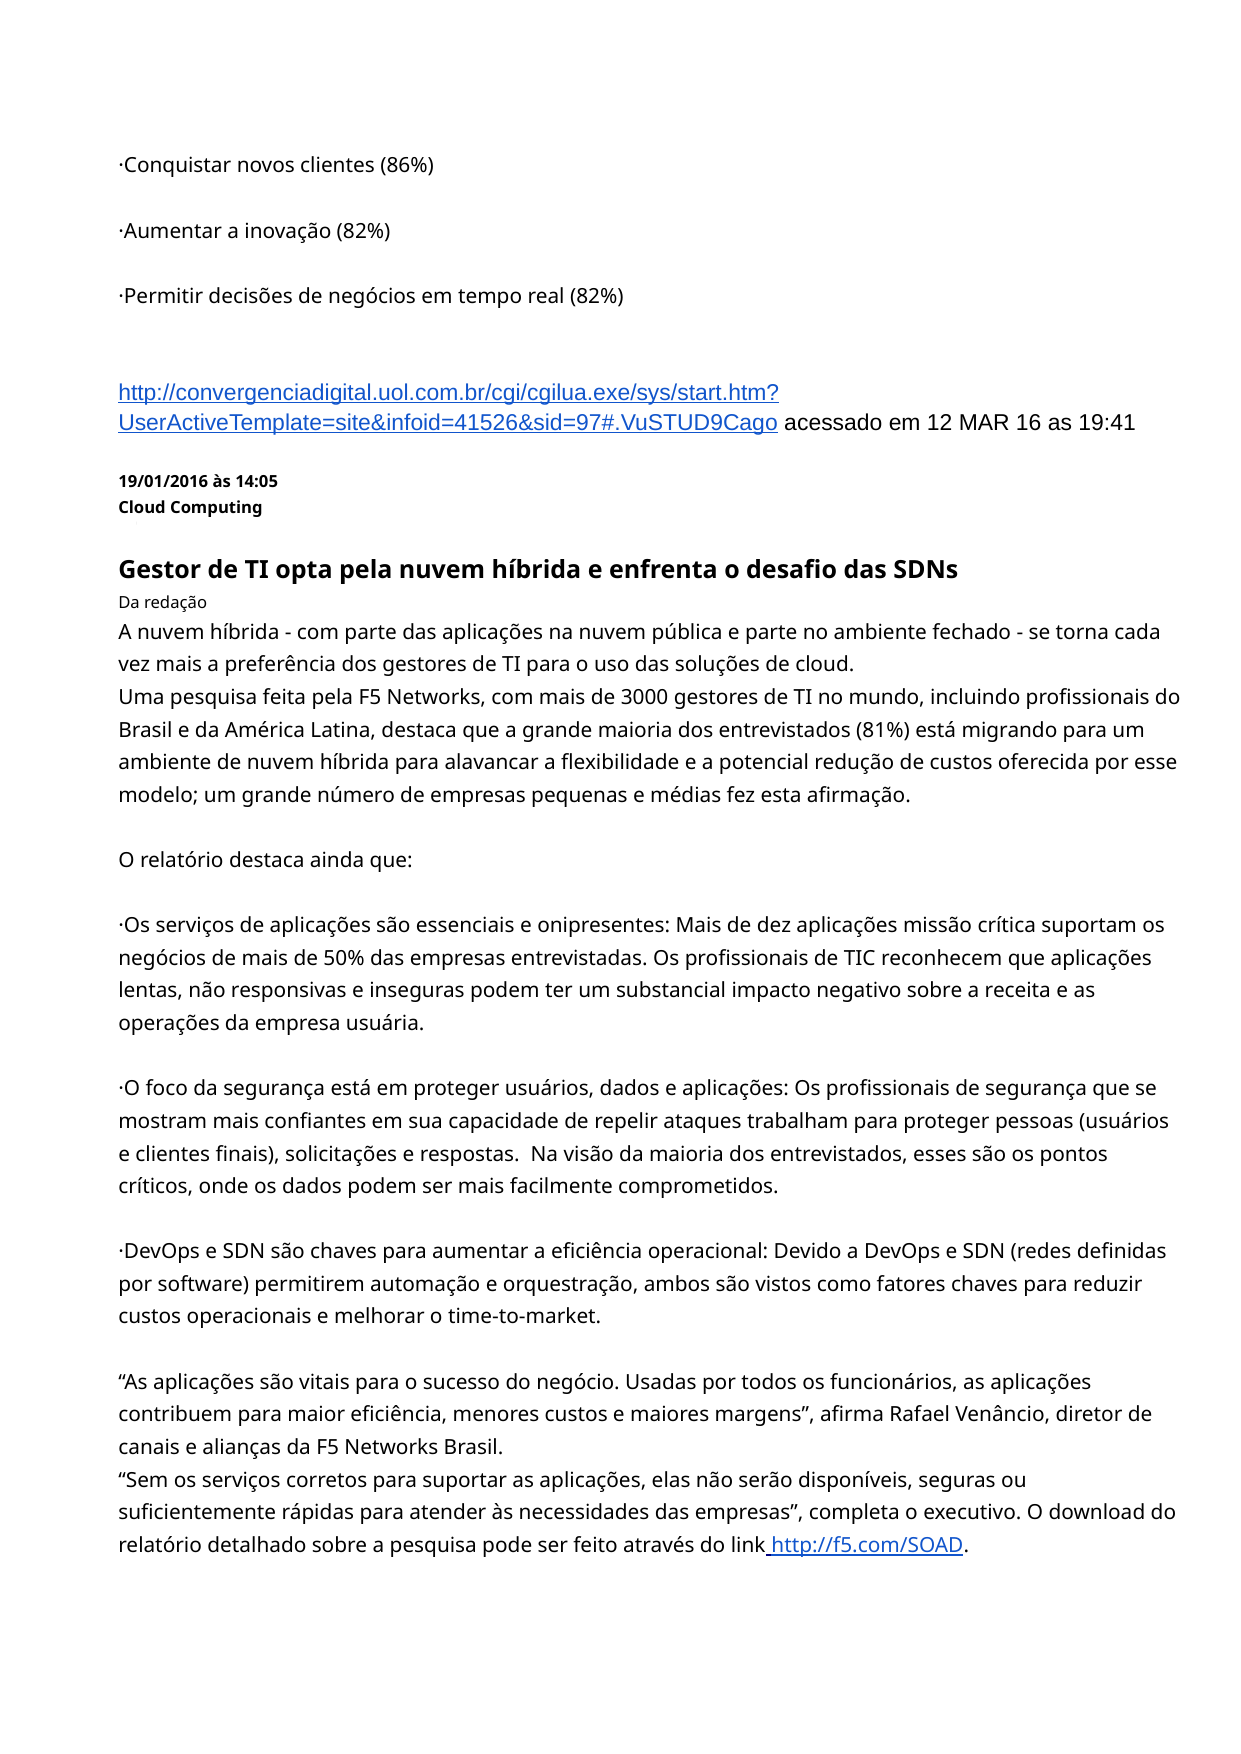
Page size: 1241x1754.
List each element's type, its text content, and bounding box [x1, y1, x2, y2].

text Cloud Computing [118, 496, 1181, 518]
text Da redação [118, 591, 1181, 614]
text ·Os serviços de aplicações são essenciais e onipresentes: Mais de dez aplicações missão crítica suportam os negócios de mais de 50% das empresas entrevistadas. Os profissionais de TIC reconhecem que aplicações lentas, não responsivas e inseguras podem ter um substancial impacto negativo sobre a receita e as operações da empresa usuária. [118, 910, 1181, 1037]
text ·Aumentar a inovação (82%) [118, 216, 1181, 244]
text O relatório destaca ainda que: [118, 845, 1181, 874]
text ·O foco da segurança está em proteger usuários, dados e aplicações: Os profissionais de segurança que se mostram mais confiantes em sua capacidade de repelir ataques trabalham para proteger pessoas (usuários e clientes finais), solicitações e respostas. Na visão da maioria dos entrevistados, esses são os pontos críticos, onde os dados podem ser mais facilmente comprometidos. [118, 1073, 1181, 1200]
text ·DevOps e SDN são chaves para aumentar a eficiência operacional: Devido a DevOps e SDN (redes definidas por software) permitirem automação e orquestração, ambos são vistos como fatores chaves para reduzir custos operacionais e melhorar o time-to-market. [118, 1236, 1181, 1330]
text A nuvem híbrida - com parte das aplicações na nuvem pública e parte no ambiente fechado - se torna cada vez mais a preferência dos gestores de TI para o uso das soluções de cloud. [118, 617, 1181, 678]
text 19/01/2016 às 14:05 [118, 469, 1181, 492]
text “Sem os serviços corretos para suportar as aplicações, elas não serão disponíveis, seguras ou suficientemente rápidas para atender às necessidades das empresas”, completa o executivo. O download do relatório detalhado sobre a pesquisa pode ser feito através do link http://f5.com/SOAD. [118, 1465, 1181, 1558]
text “As aplicações são vitais para o sucesso do negócio. Usadas por todos os funcionários, as aplicações contribuem para maior eficiência, menores custos e maiores margens”, afirma Rafael Venâncio, diretor de canais e alianças da F5 Networks Brasil. [118, 1367, 1181, 1461]
text http://convergenciadigital.uol.com.br/cgi/cgilua.exe/sys/start.htm?UserActiveTemplate=site&infoid=41526&sid=97#.VuSTUD9Cago acessado em 12 MAR 16 as 19:41 [118, 379, 1181, 435]
text Gestor de TI opta pela nuvem híbrida e enfrenta o desafio das SDNs [118, 552, 1181, 586]
text ·Conquistar novos clientes (86%) [118, 151, 1181, 179]
text Uma pesquisa feita pela F5 Networks, com mais de 3000 gestores de TI no mundo, incluindo profissionais do Brasil e da América Latina, destaca que a grande maioria dos entrevistados (81%) está migrando para um ambiente de nuvem híbrida para alavancar a flexibilidade e a potencial redução de custos oferecida por esse modelo; um grande número de empresas pequenas e médias fez esta afirmação. [118, 682, 1181, 808]
text ·Permitir decisões de negócios em tempo real (82%) [118, 281, 1181, 309]
